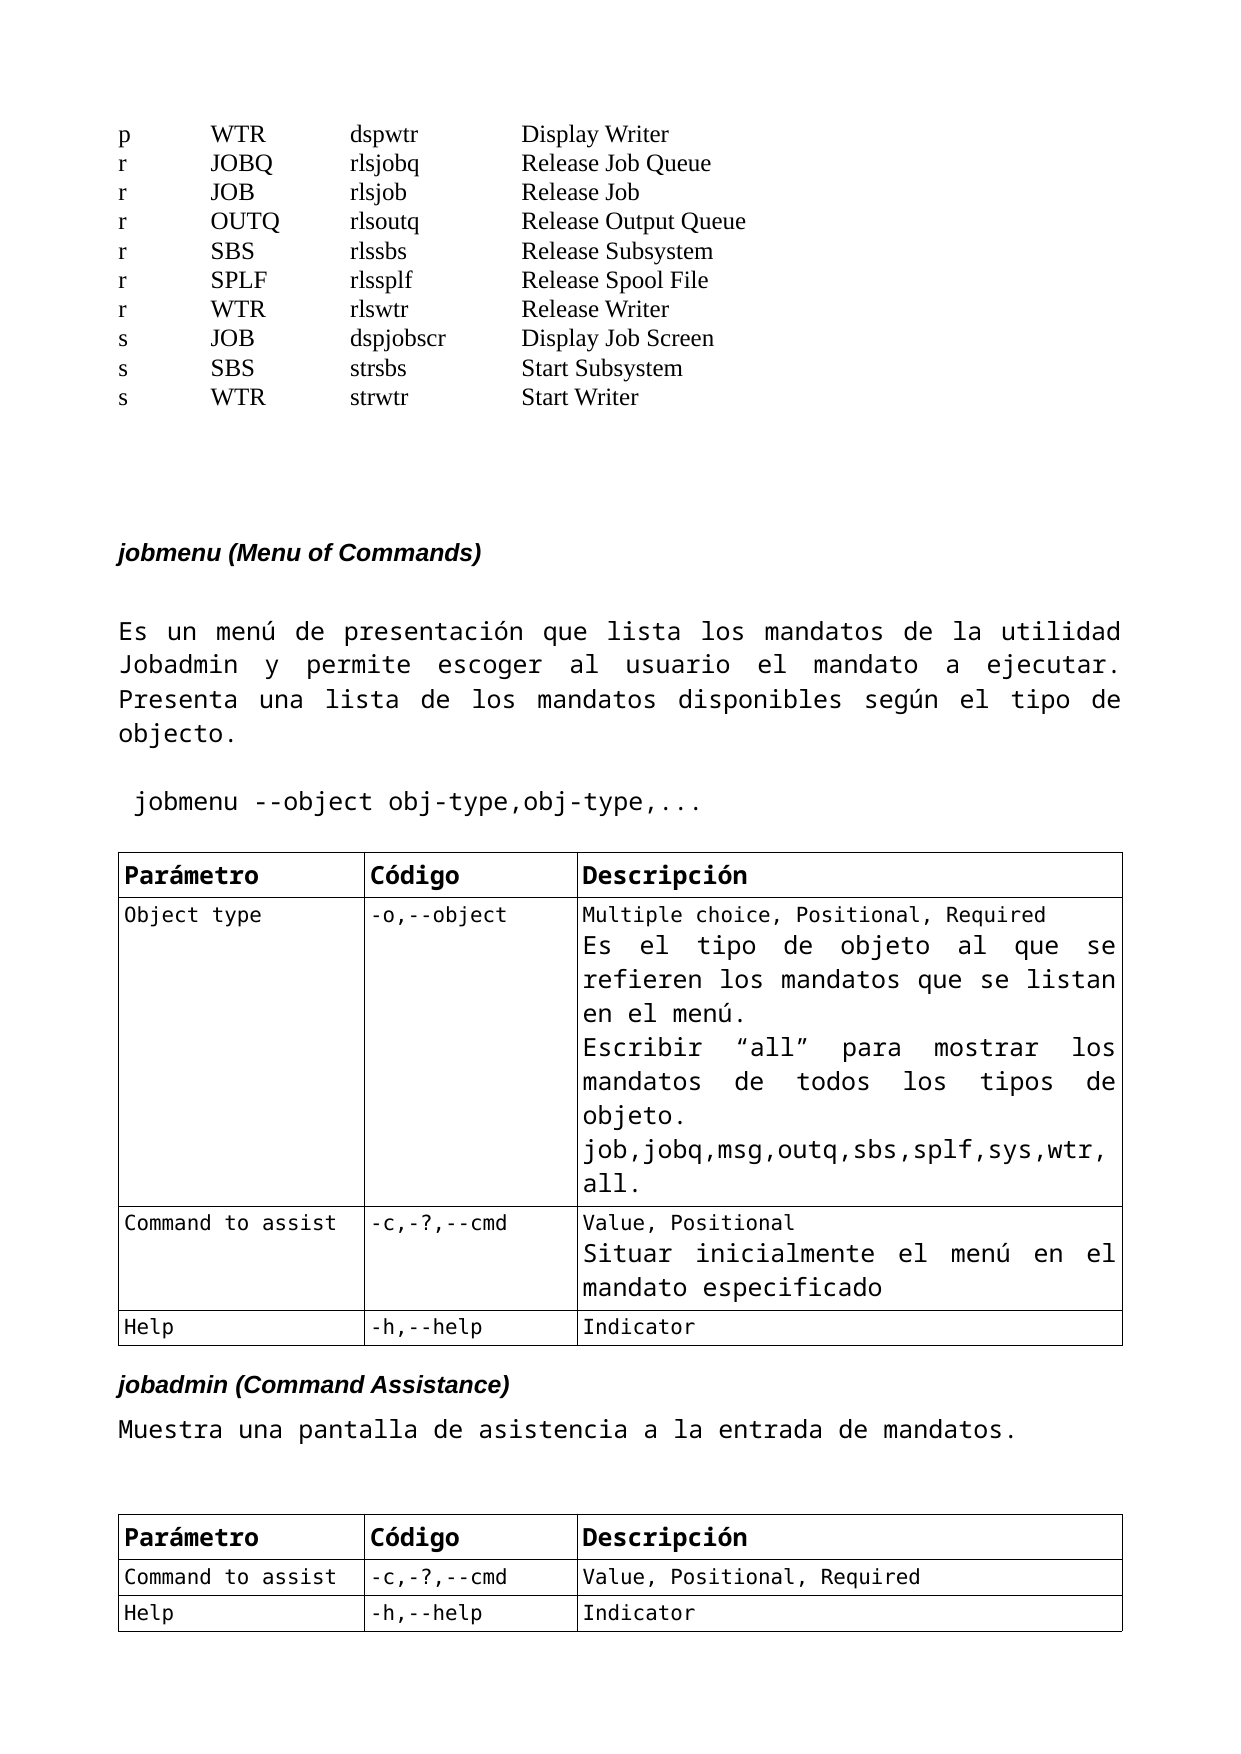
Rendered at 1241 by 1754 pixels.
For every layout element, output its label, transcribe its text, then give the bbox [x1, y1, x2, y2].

table_cell r [115, 206, 207, 235]
table_cell rlswtr [347, 294, 518, 323]
table_cell JOBQ [207, 148, 347, 177]
table_cell Object type [119, 898, 364, 1206]
text jobmenu --object obj-type,obj-type,... [118, 783, 1122, 817]
table_cell s [115, 323, 207, 352]
table_cell s [115, 382, 207, 411]
table_cell Indicator [578, 1596, 1122, 1631]
subtitle jobmenu (Menu of Commands) [118, 538, 1122, 567]
table_cell s [115, 352, 207, 382]
text Es un menú de presentación que lista los mandatos de la utilidad Jobadmin y permite escoger al usuario el mandato a ejecutar. Presenta una lista de los mandatos disponibles según el tipo de objecto. [118, 613, 1122, 749]
table_cell Help [119, 1311, 364, 1345]
table_cell SPLF [207, 265, 347, 294]
table_header Parámetro [119, 1515, 364, 1559]
table_cell JOB [207, 323, 347, 352]
table_header Descripción [578, 853, 1122, 897]
table_cell r [115, 265, 207, 294]
table_cell Display Job Screen [518, 323, 967, 352]
table_cell -h,--help [365, 1596, 577, 1631]
table_cell rlsjobq [347, 148, 518, 177]
table_cell Release Job [518, 177, 967, 206]
table_cell Indicator [578, 1311, 1122, 1345]
table_cell -c,-?,--cmd [365, 1560, 577, 1595]
table_cell Release Spool File [518, 265, 967, 294]
table_cell Release Output Queue [518, 206, 967, 235]
table_cell Display Writer [518, 118, 967, 147]
table_cell Release Writer [518, 294, 967, 323]
table_cell Release Subsystem [518, 235, 967, 264]
table_cell WTR [207, 294, 347, 323]
table_cell Multiple choice, Positional, Required Es el tipo de objeto al que se refieren los mandatos que se listan en el menú. Escribir “all” para mostrar los mandatos de todos los tipos de objeto. job,jobq,msg,outq,sbs,splf,sys,wtr,all. [578, 898, 1122, 1206]
table_cell -o,--object [365, 898, 577, 1206]
table_header Código [365, 853, 577, 897]
table_cell -c,-?,--cmd [365, 1207, 577, 1309]
table_cell r [115, 177, 207, 206]
table_cell rlsoutq [347, 206, 518, 235]
table_cell rlssbs [347, 235, 518, 264]
table_cell r [115, 148, 207, 177]
table_header Descripción [578, 1515, 1122, 1559]
table_cell Start Writer [518, 382, 967, 411]
table_cell OUTQ [207, 206, 347, 235]
table_cell dspjobscr [347, 323, 518, 352]
table_cell Help [119, 1596, 364, 1631]
table_cell strwtr [347, 382, 518, 411]
subtitle jobadmin (Command Assistance) [118, 1370, 1122, 1399]
table_cell Command to assist [119, 1560, 364, 1595]
table_cell JOB [207, 177, 347, 206]
table_cell Command to assist [119, 1207, 364, 1309]
table_header Parámetro [119, 853, 364, 897]
text Muestra una pantalla de asistencia a la entrada de mandatos. [118, 1411, 1122, 1446]
table_cell Value, Positional Situar inicialmente el menú en el mandato especificado [578, 1207, 1122, 1309]
table_cell rlsjob [347, 177, 518, 206]
table_cell r [115, 294, 207, 323]
table_cell strsbs [347, 352, 518, 382]
table_cell Start Subsystem [518, 352, 967, 382]
table_cell rlssplf [347, 265, 518, 294]
table_cell Value, Positional, Required [578, 1560, 1122, 1595]
table_cell WTR [207, 382, 347, 411]
table_cell -h,--help [365, 1311, 577, 1345]
table_header Código [365, 1515, 577, 1559]
table_cell p [115, 118, 207, 147]
table_cell r [115, 235, 207, 264]
table_cell SBS [207, 352, 347, 382]
table_cell WTR [207, 118, 347, 147]
table_cell Release Job Queue [518, 148, 967, 177]
table_cell SBS [207, 235, 347, 264]
table_cell dspwtr [347, 118, 518, 147]
